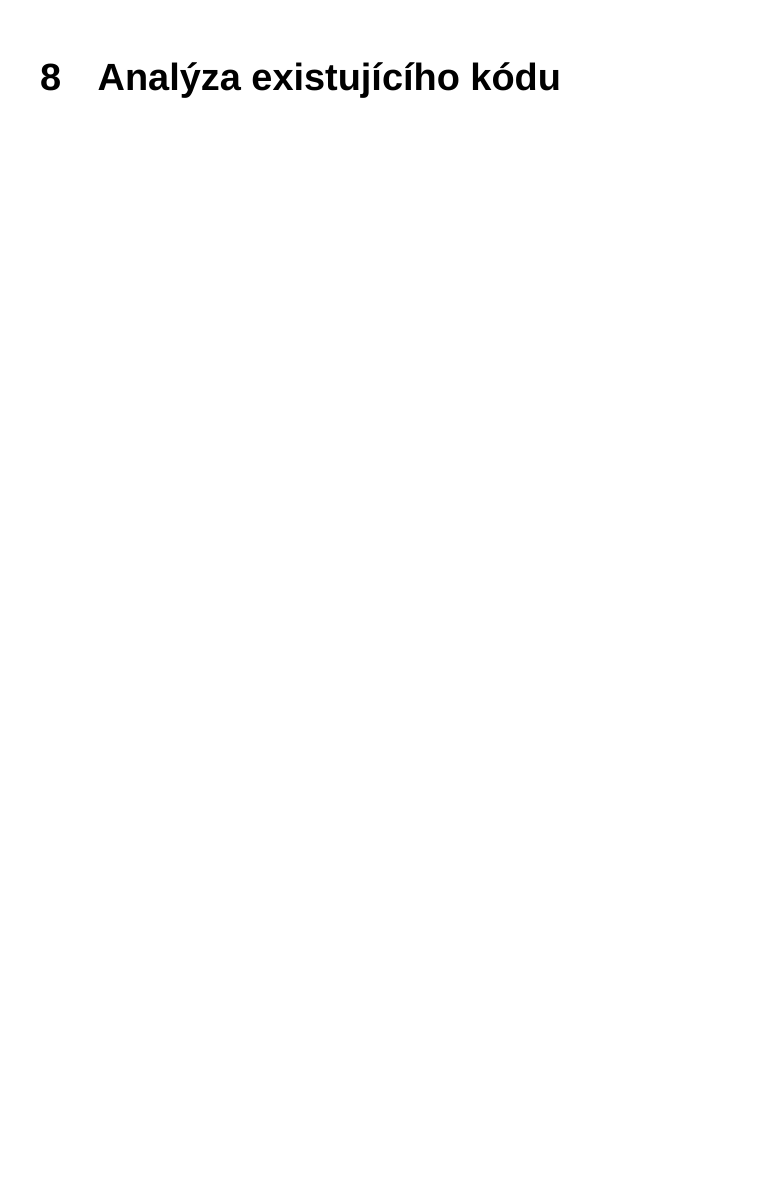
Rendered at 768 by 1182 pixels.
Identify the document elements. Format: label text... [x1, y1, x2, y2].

subtitle Analýza existujícího kódu [29, 54, 738, 98]
